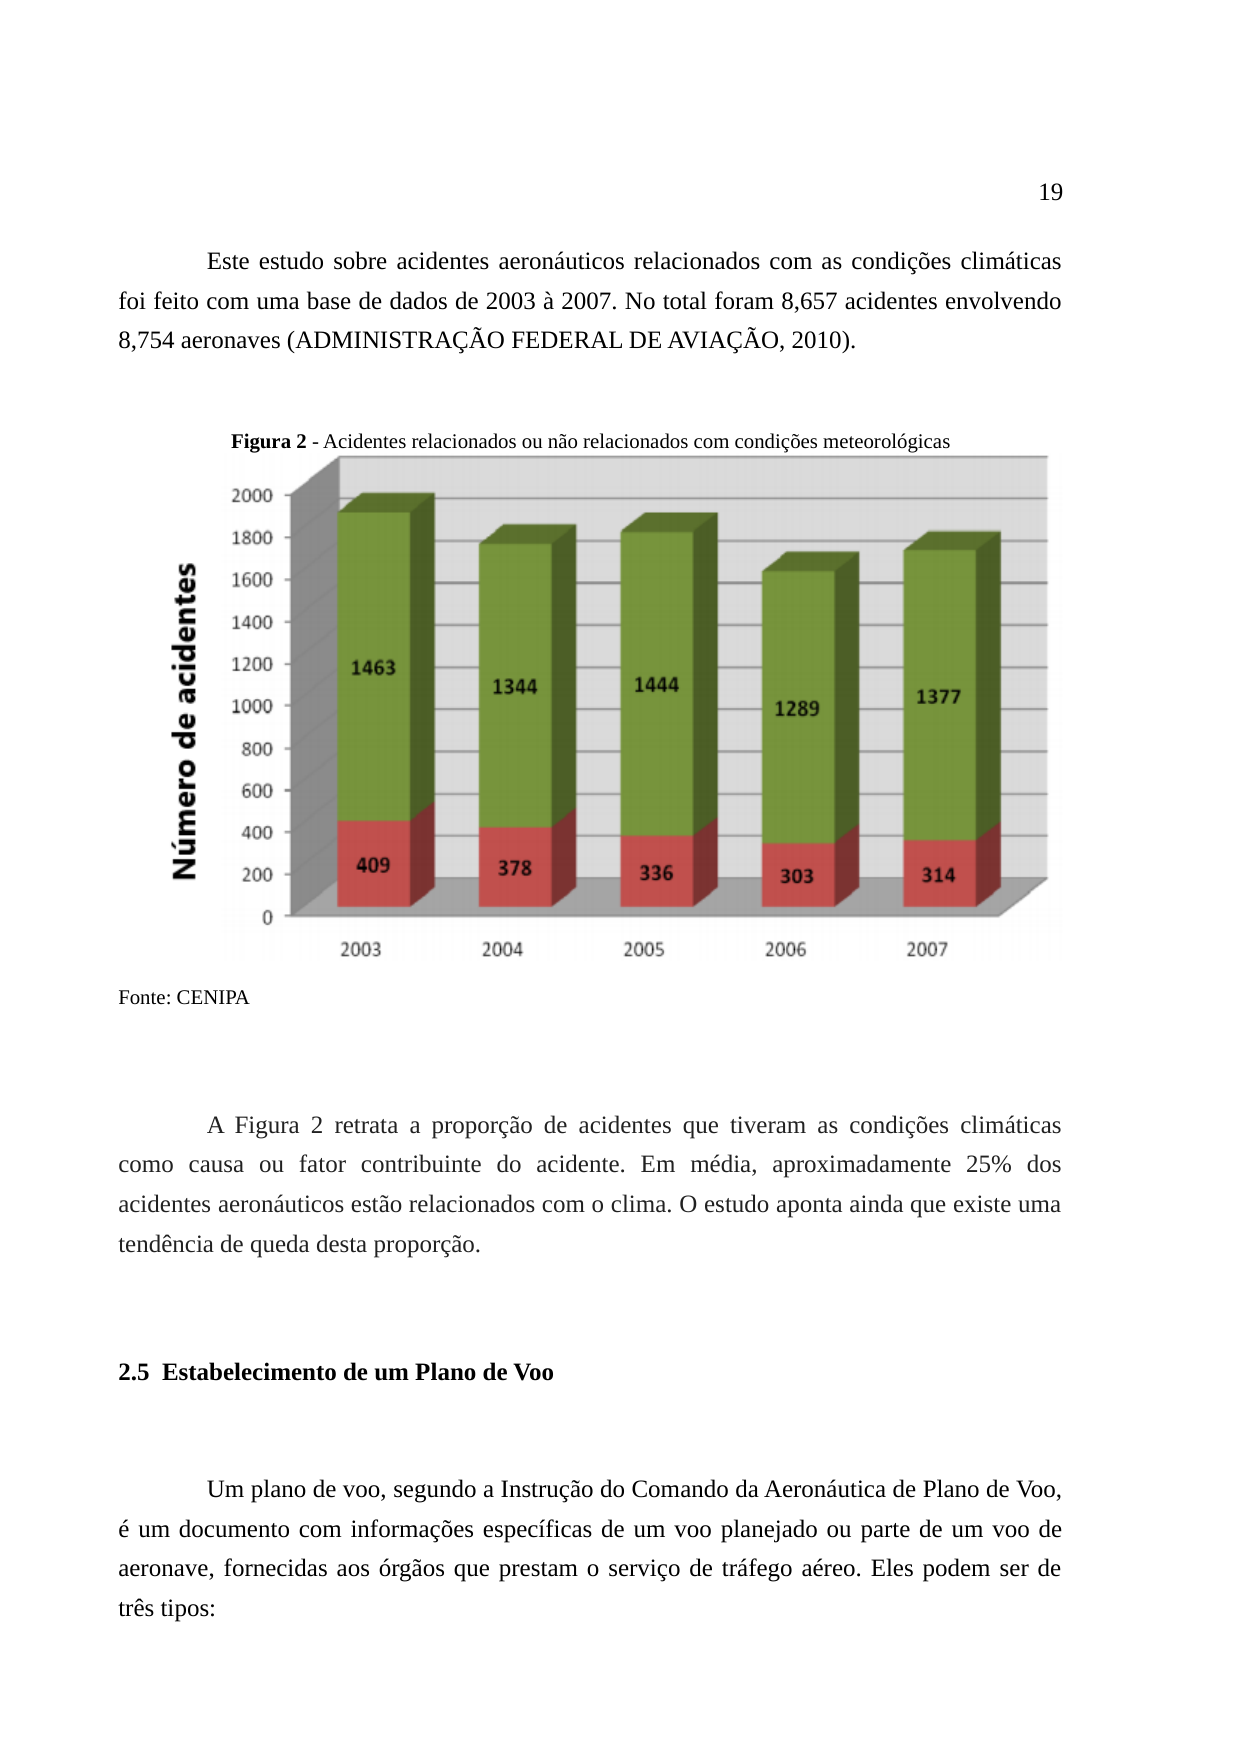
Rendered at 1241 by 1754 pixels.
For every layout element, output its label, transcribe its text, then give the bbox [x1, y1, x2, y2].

text Fonte: CENIPA [118, 985, 1063, 1009]
picture [118, 453, 1063, 961]
text A Figura 2 retrata a proporção de acidentes que tiveram as condições climáticas como causa ou fator contribuinte do acidente. Em média, aproximadamente 25% dos acidentes aeronáuticos estão relacionados com o clima. O estudo aponta ainda que existe uma tendência de queda desta proporção. [118, 1110, 1063, 1257]
text Um plano de voo, segundo a Instrução do Comando da Aeronáutica de Plano de Voo, é um documento com informações específicas de um voo planejado ou parte de um voo de aeronave, fornecidas aos órgãos que prestam o serviço de tráfego aéreo. Eles podem ser de três tipos: [118, 1474, 1063, 1622]
subtitle Estabelecimento de um Plano de Voo [118, 1357, 1063, 1386]
text Figura 2 - Acidentes relacionados ou não relacionados com condições meteorológicas [118, 429, 1063, 453]
text Este estudo sobre acidentes aeronáuticos relacionados com as condições climáticas foi feito com uma base de dados de 2003 à 2007. No total foram 8,657 acidentes envolvendo 8,754 aeronaves (ADMINISTRAÇÃO FEDERAL DE AVIAÇÃO, 2010). [118, 246, 1063, 354]
